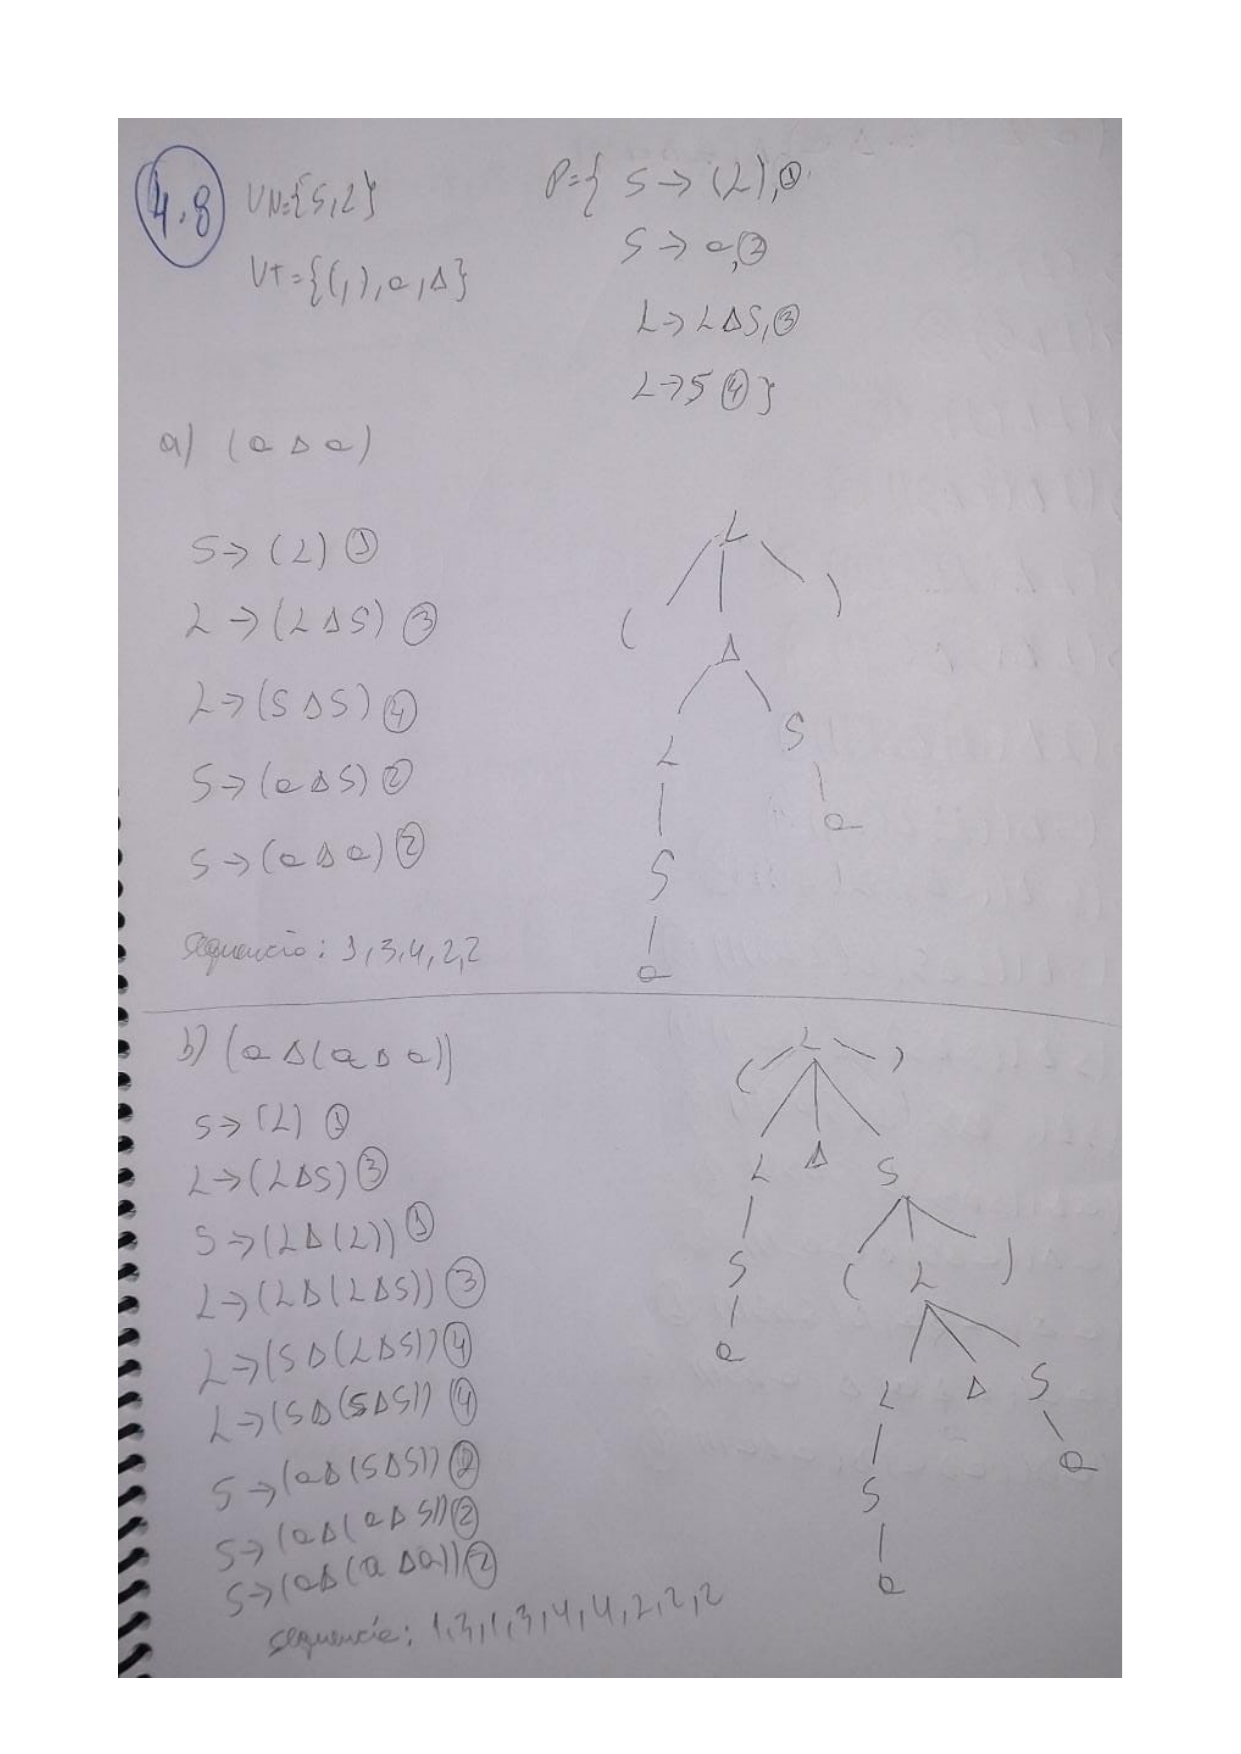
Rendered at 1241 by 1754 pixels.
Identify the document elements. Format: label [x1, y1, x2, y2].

picture [118, 118, 1123, 1678]
